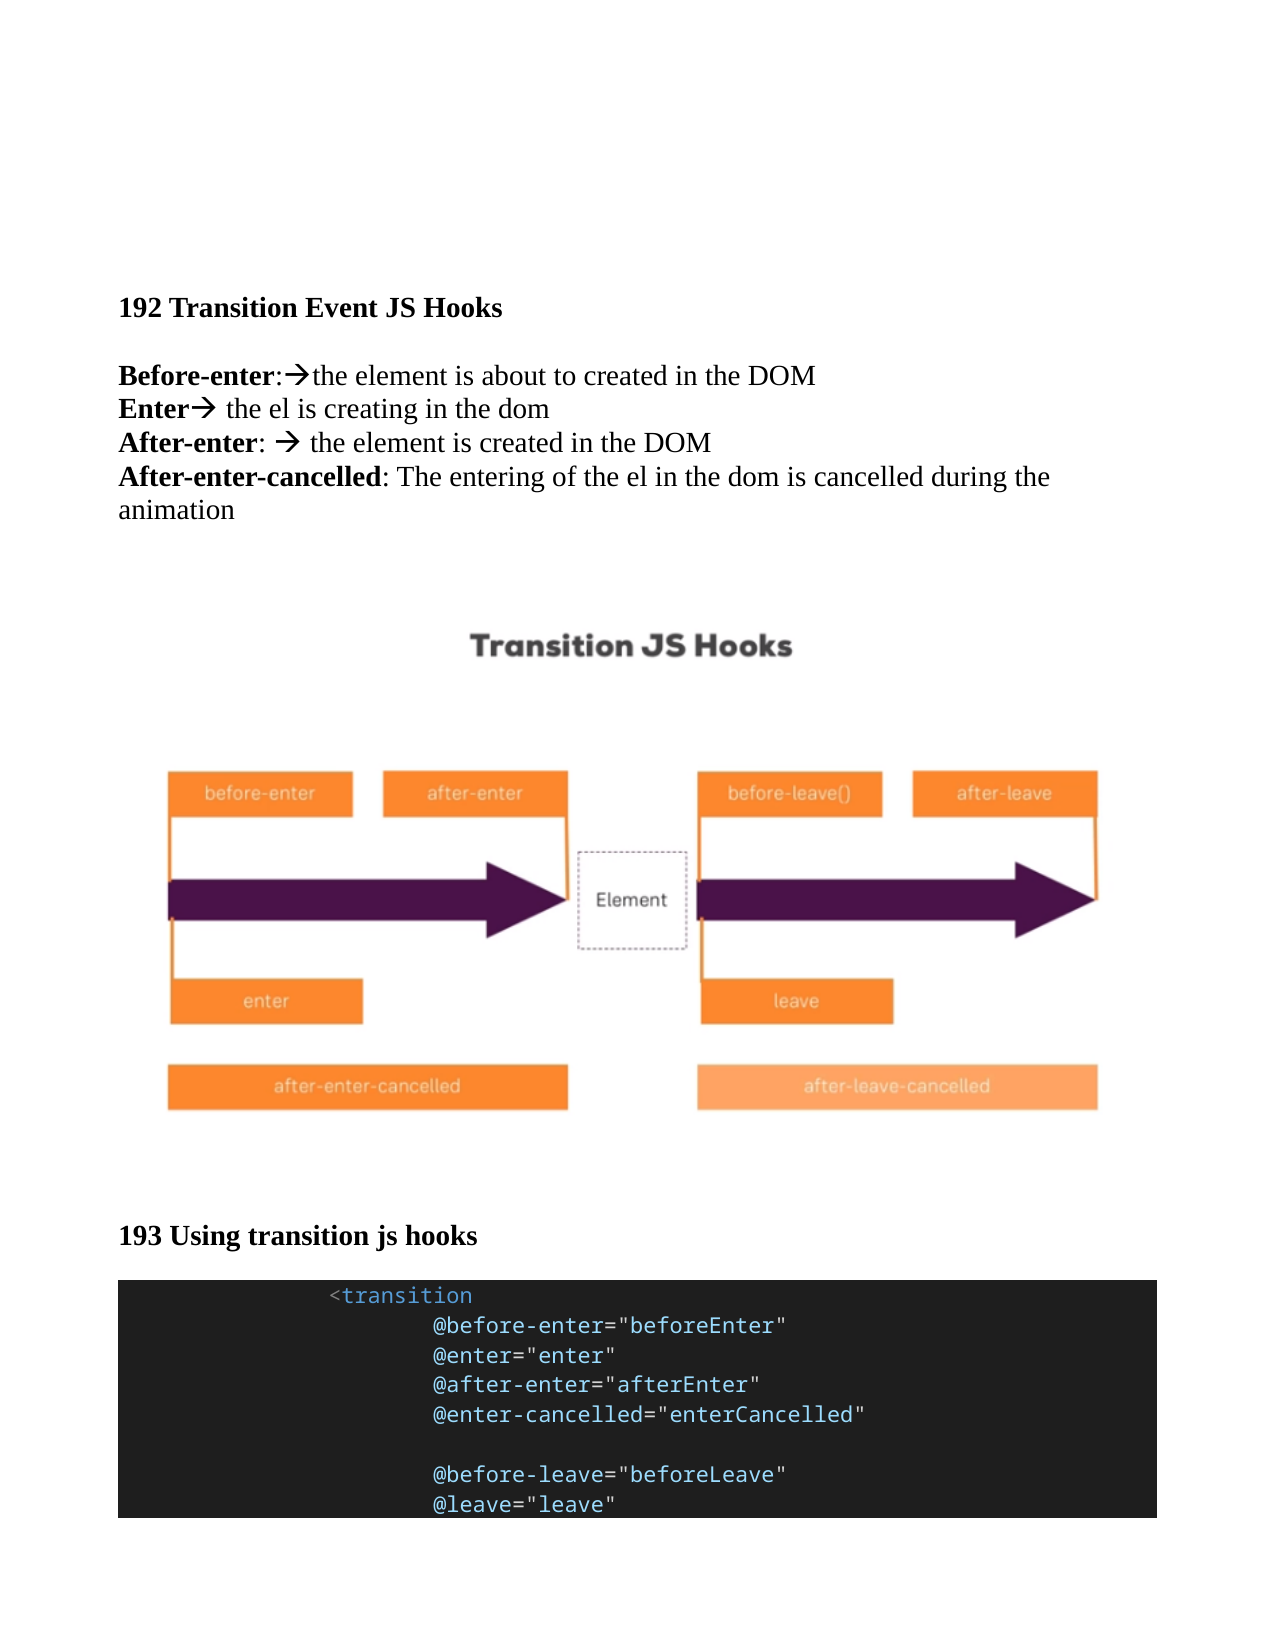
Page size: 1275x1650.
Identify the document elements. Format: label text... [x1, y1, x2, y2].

text @enter="enter" [118, 1339, 1157, 1369]
text After-enter:  the element is created in the DOM [118, 425, 1157, 459]
text @leave="leave" [118, 1488, 1157, 1518]
text @before-leave="beforeLeave" [118, 1459, 1157, 1488]
text Enter the el is creating in the dom [118, 391, 1157, 425]
text 193 Using transition js hooks [118, 1218, 1157, 1251]
text <transition [118, 1280, 1157, 1310]
text 192 Transition Event JS Hooks [118, 291, 1157, 324]
text @before-enter="beforeEnter" [118, 1310, 1157, 1339]
text After-enter-cancelled: The entering of the el in the dom is cancelled during the animation [118, 459, 1157, 526]
text @enter-cancelled="enterCancelled" [118, 1399, 1157, 1429]
text @after-enter="afterEnter" [118, 1369, 1157, 1399]
text Before-enter:the element is about to created in the DOM [118, 358, 1157, 391]
